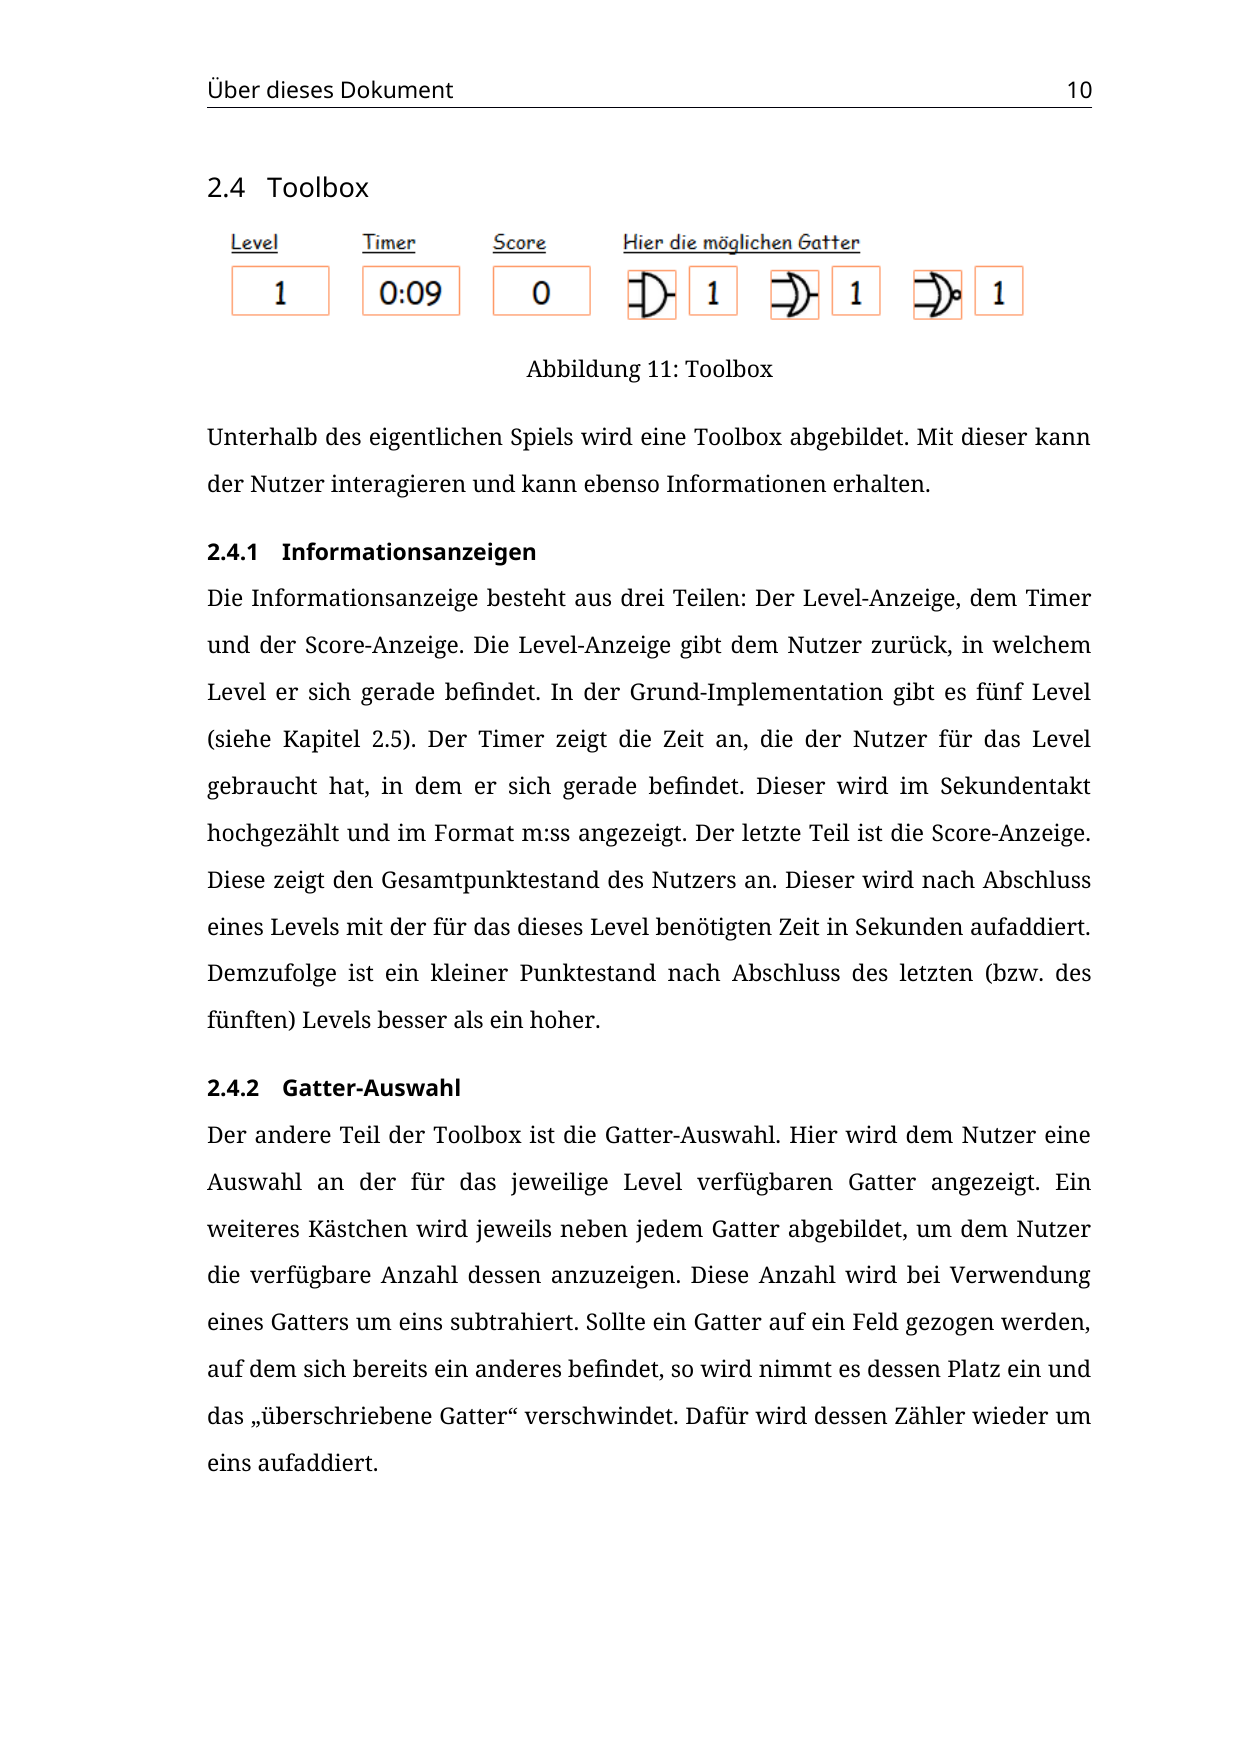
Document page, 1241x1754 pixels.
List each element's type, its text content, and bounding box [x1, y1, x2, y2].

text Der andere Teil der Toolbox ist die Gatter-Auswahl. Hier wird dem Nutzer eine Auswahl an der für das jeweilige Level verfügbaren Gatter angezeigt. Ein weiteres Kästchen wird jeweils neben jedem Gatter abgebildet, um dem Nutzer die verfügbare Anzahl dessen anzuzeigen. Diese Anzahl wird bei Verwendung eines Gatters um eins subtrahiert. Sollte ein Gatter auf ein Feld gezogen werden, auf dem sich bereits ein anderes befindet, so wird nimmt es dessen Platz ein und das „überschriebene Gatter“ verschwindet. Dafür wird dessen Zähler wieder um eins aufaddiert. [207, 1119, 1092, 1478]
subtitle Toolbox [207, 168, 1092, 205]
subtitle Informationsanzeigen [207, 536, 1092, 567]
text Die Informationsanzeige besteht aus drei Teilen: Der Level-Anzeige, dem Timer und der Score-Anzeige. Die Level-Anzeige gibt dem Nutzer zurück, in welchem Level er sich gerade befindet. In der Grund-Implementation gibt es fünf Level (siehe Kapitel 2.5). Der Timer zeigt die Zeit an, die der Nutzer für das Level gebraucht hat, in dem er sich gerade befindet. Dieser wird im Sekundentakt hochgezählt und im Format m:ss angezeigt. Der letzte Teil ist die Score-Anzeige. Diese zeigt den Gesamtpunktestand des Nutzers an. Dieser wird nach Abschluss eines Levels mit der für das dieses Level benötigten Zeit in Sekunden aufaddiert. Demzufolge ist ein kleiner Punktestand nach Abschluss des letzten (bzw. des fünften) Levels besser als ein hoher. [207, 582, 1092, 1036]
subtitle Gatter-Auswahl [207, 1072, 1092, 1103]
picture [210, 223, 1089, 338]
text Unterhalb des eigentlichen Spiels wird eine Toolbox abgebildet. Mit dieser kann der Nutzer interagieren und kann ebenso Informationen erhalten. [207, 224, 1092, 499]
text Abbildung 11: Toolbox [210, 338, 1089, 384]
